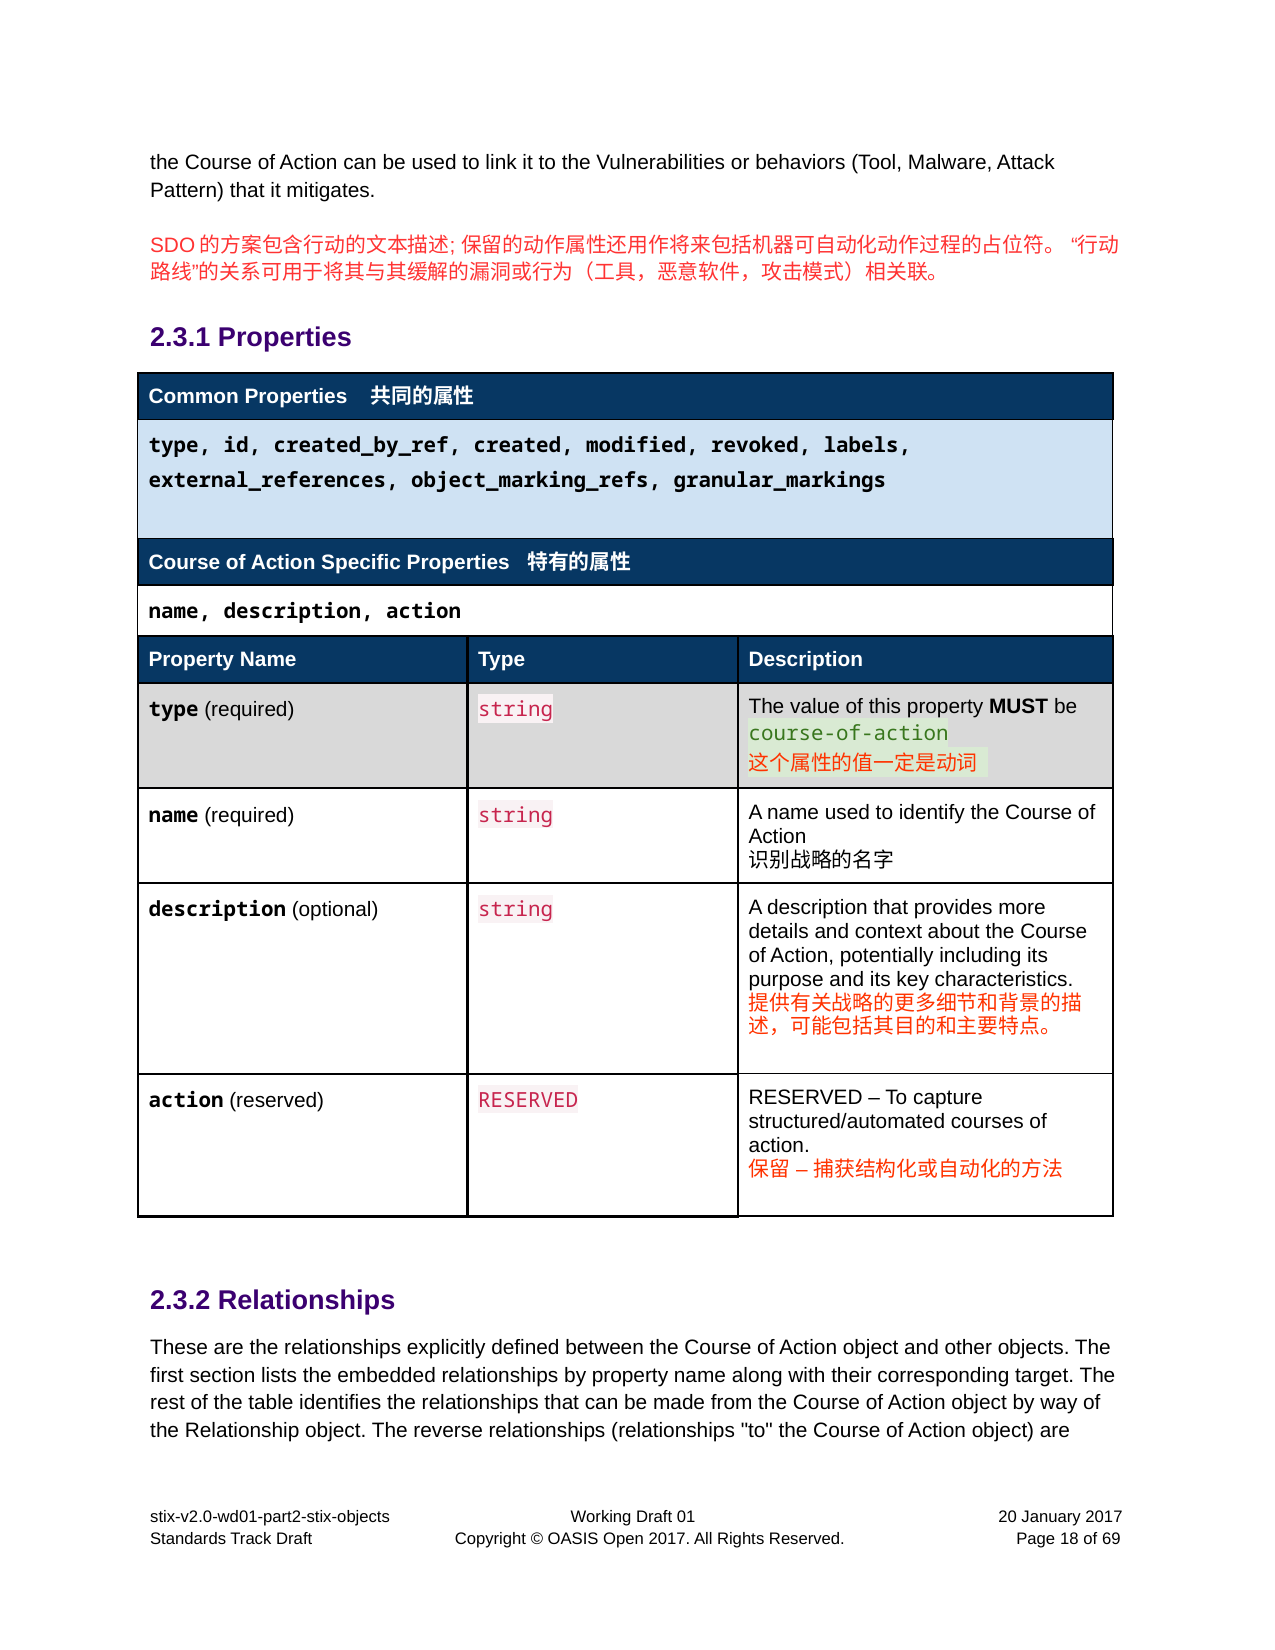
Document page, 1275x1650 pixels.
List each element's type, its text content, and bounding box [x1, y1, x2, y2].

table_cell RESERVED – To capture structured/automated courses of action. 保留 – 捕获结构化或自动化的方法 [739, 1074, 1112, 1215]
text These are the relationships explicitly defined between the Course of Action object and other objects. The first section lists the embedded relationships by property name along with their corresponding target. The rest of the table identifies the relationships that can be made from the Course of Action object by way of the Relationship object. The reverse relationships (relationships "to" the Course of Action object) are [150, 1335, 1125, 1442]
text SDO的方案包含行动的文本描述; 保留的动作属性还用作将来包括机器可自动化动作过程的占位符。 “行动路线”的关系可用于将其与其缓解的漏洞或行为（工具，恶意软件，攻击模式）相关联。 [150, 232, 1125, 284]
table_cell The value of this property MUST be course-of-action 这个属性的值一定是动词 [739, 684, 1112, 787]
table_cell Description [739, 637, 1112, 682]
table_cell string [469, 789, 737, 882]
table_cell Course of Action Specific Properties 特有的属性 [139, 539, 1112, 584]
table_cell Type [469, 637, 737, 682]
table_cell name (required) [139, 789, 466, 882]
text the Course of Action can be used to link it to the Vulnerabilities or behaviors (Tool, Malware, Attack Pattern) that it mitigates. [150, 150, 1125, 201]
subtitle ​2.3.1​ Properties [150, 321, 1125, 352]
table_cell type, id, created_by_ref, created, modified, revoked, labels, external_references, object_marking_refs, granular_markings [138, 420, 1112, 538]
table_cell type (required) [139, 684, 466, 787]
table_header Common Properties 共同的属性 [139, 374, 1112, 419]
table_cell action (reserved) [139, 1075, 466, 1215]
table_cell RESERVED [469, 1075, 737, 1215]
table_cell string [469, 884, 737, 1073]
table_cell description (optional) [139, 884, 466, 1073]
table_cell string [469, 684, 737, 787]
table_cell A description that provides more details and context about the Course of Action, potentially including its purpose and its key characteristics. 提供有关战略的更多细节和背景的描述，可能包括其目的和主要特点。 [739, 884, 1112, 1073]
table_cell Property Name [139, 637, 466, 682]
table_cell name, description, action [138, 586, 1112, 635]
subtitle ​2.3.2​ Relationships [150, 1284, 1125, 1315]
table_cell A name used to identify the Course of Action 识别战略的名字 [739, 789, 1112, 882]
